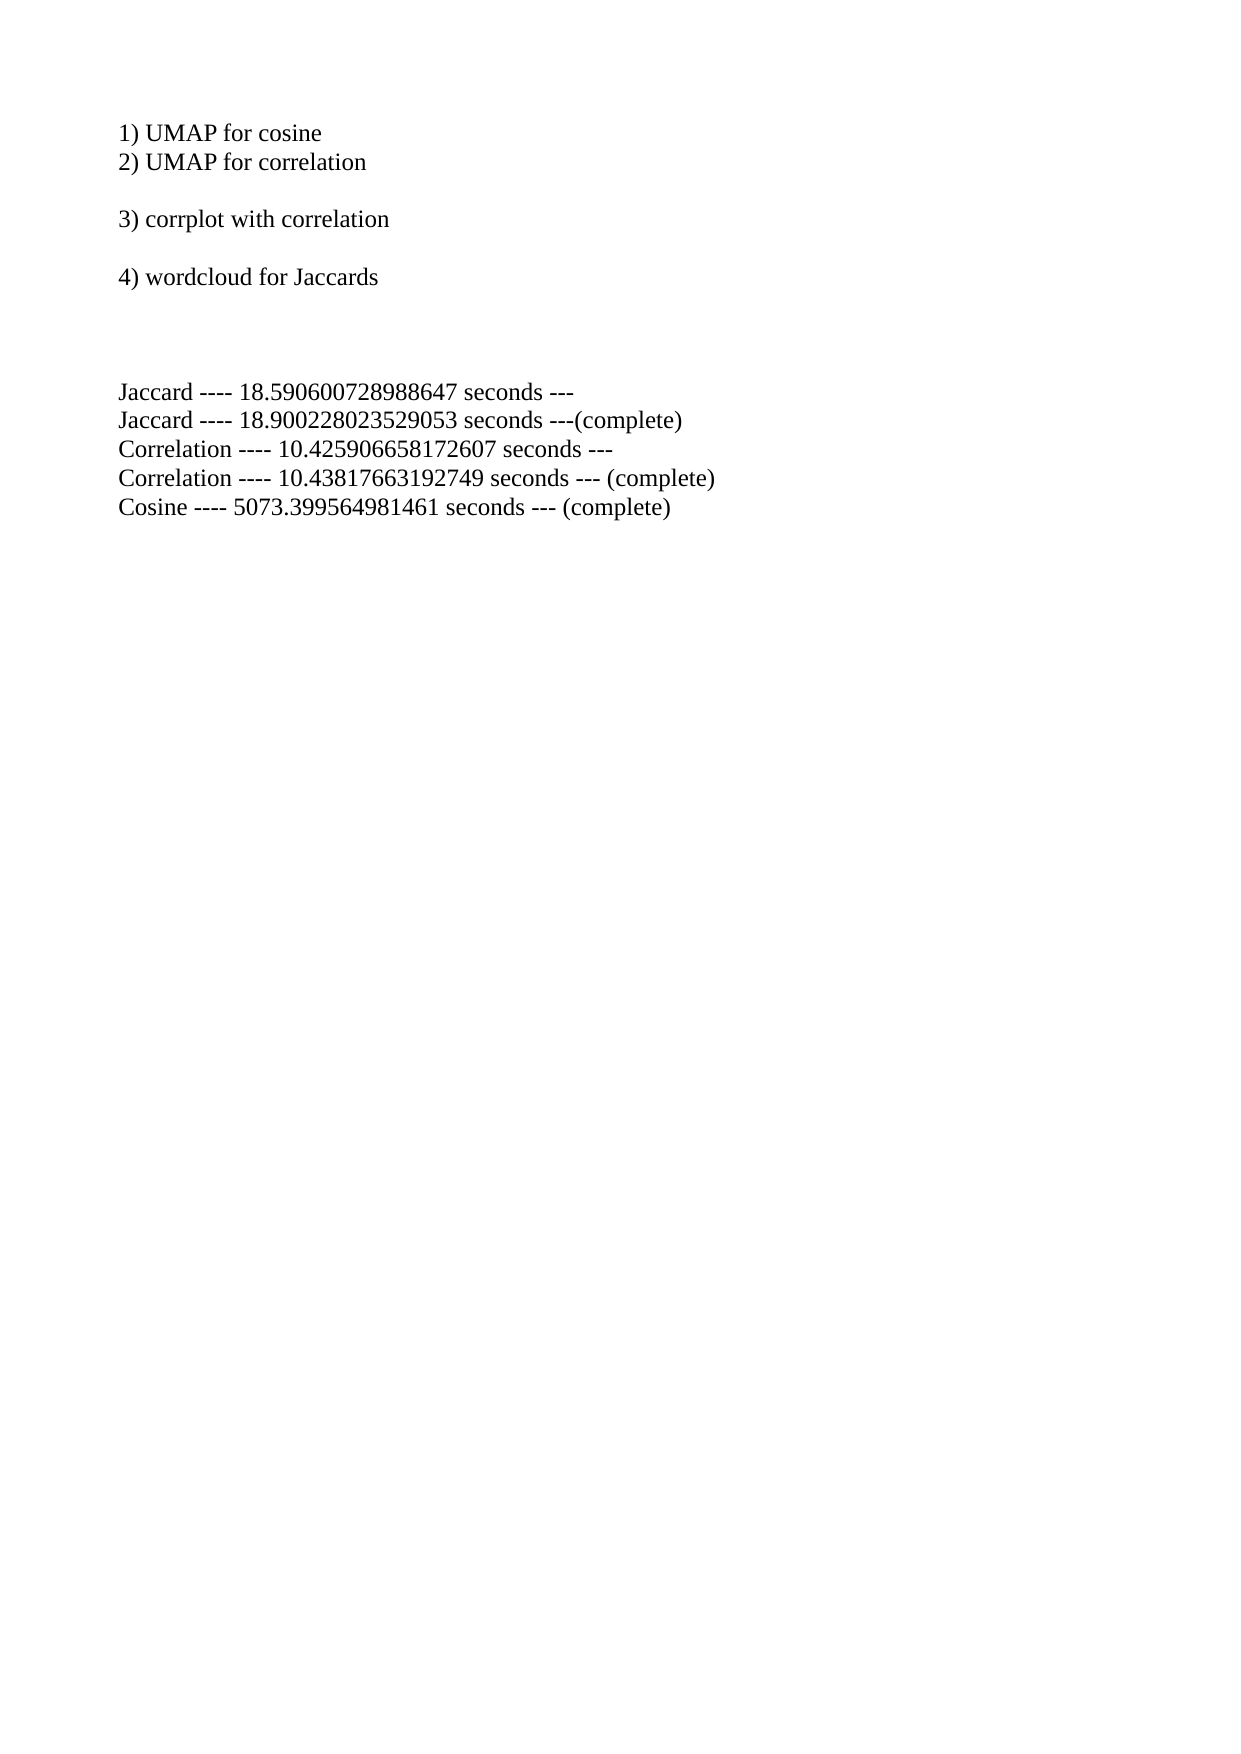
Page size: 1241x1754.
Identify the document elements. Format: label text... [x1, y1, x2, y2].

text Cosine ---- 5073.399564981461 seconds --- (complete) [118, 492, 1122, 521]
text 1) UMAP for cosine [118, 118, 1122, 147]
text Correlation ---- 10.425906658172607 seconds --- [118, 434, 1122, 463]
text 2) UMAP for correlation [118, 147, 1122, 176]
text Correlation ---- 10.43817663192749 seconds --- (complete) [118, 463, 1122, 492]
text 4) wordcloud for Jaccards [118, 262, 1122, 291]
text Jaccard ---- 18.900228023529053 seconds ---(complete) [118, 406, 1122, 434]
text Jaccard ---- 18.590600728988647 seconds --- [118, 377, 1122, 406]
text 3) corrplot with correlation [118, 204, 1122, 233]
